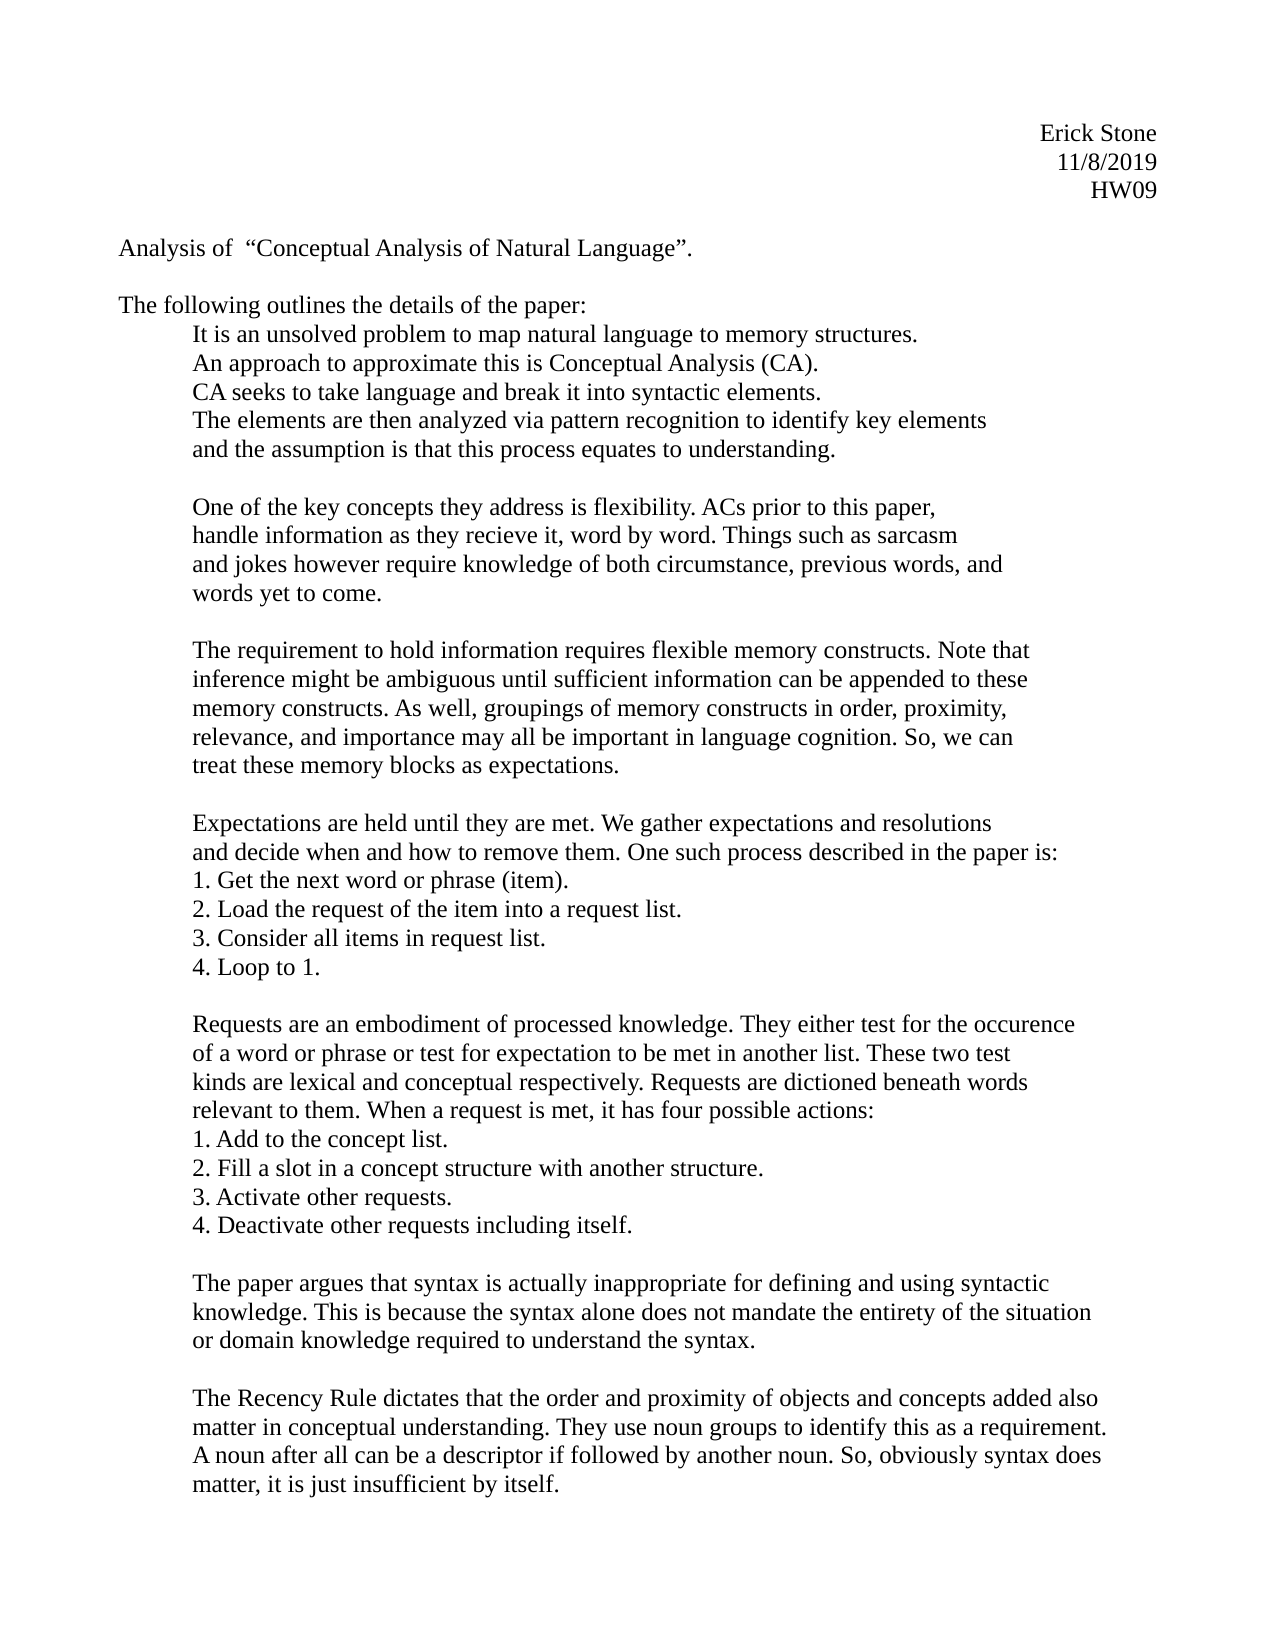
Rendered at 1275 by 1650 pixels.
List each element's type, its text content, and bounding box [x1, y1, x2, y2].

text Erick Stone [118, 118, 1157, 147]
text The paper argues that syntax is actually inappropriate for defining and using syntactic [192, 1268, 1157, 1297]
text and the assumption is that this process equates to understanding. [192, 434, 1157, 463]
text The following outlines the details of the paper: [118, 291, 1157, 319]
text An approach to approximate this is Conceptual Analysis (CA). [192, 348, 1157, 377]
text treat these memory blocks as expectations. [192, 751, 1157, 779]
text 1. Add to the concept list. [192, 1124, 1157, 1153]
text relevant to them. When a request is met, it has four possible actions: [192, 1096, 1157, 1124]
text matter in conceptual understanding. They use noun groups to identify this as a requirement. [192, 1412, 1157, 1441]
text and decide when and how to remove them. One such process described in the paper is: [192, 837, 1157, 866]
text of a word or phrase or test for expectation to be met in another list. These two test [192, 1038, 1157, 1067]
text The requirement to hold information requires flexible memory constructs. Note that [192, 636, 1157, 664]
text 3. Consider all items in request list. [192, 923, 1157, 952]
text inference might be ambiguous until sufficient information can be appended to these [192, 664, 1157, 693]
text 4. Loop to 1. [192, 952, 1157, 981]
text The Recency Rule dictates that the order and proximity of objects and concepts added also [192, 1383, 1157, 1412]
text words yet to come. [192, 578, 1157, 607]
text Analysis of “Conceptual Analysis of Natural Language”. [118, 233, 1157, 262]
text One of the key concepts they address is flexibility. ACs prior to this paper, [192, 492, 1157, 521]
text kinds are lexical and conceptual respectively. Requests are dictioned beneath words [192, 1067, 1157, 1096]
text Requests are an embodiment of processed knowledge. They either test for the occurence [192, 1009, 1157, 1038]
text 1. Get the next word or phrase (item). [192, 866, 1157, 894]
text and jokes however require knowledge of both circumstance, previous words, and [192, 549, 1157, 578]
text memory constructs. As well, groupings of memory constructs in order, proximity, [192, 693, 1157, 722]
text Expectations are held until they are met. We gather expectations and resolutions [192, 808, 1157, 837]
text HW09 [118, 176, 1157, 204]
text handle information as they recieve it, word by word. Things such as sarcasm [192, 521, 1157, 549]
text CA seeks to take language and break it into syntactic elements. [192, 377, 1157, 406]
text matter, it is just insufficient by itself. [192, 1469, 1157, 1498]
text 2. Load the request of the item into a request list. [192, 894, 1157, 923]
text 3. Activate other requests. [192, 1182, 1157, 1211]
text It is an unsolved problem to map natural language to memory structures. [192, 319, 1157, 348]
text The elements are then analyzed via pattern recognition to identify key elements [192, 406, 1157, 434]
text or domain knowledge required to understand the syntax. [192, 1326, 1157, 1354]
text relevance, and importance may all be important in language cognition. So, we can [192, 722, 1157, 751]
text A noun after all can be a descriptor if followed by another noun. So, obviously syntax does [192, 1441, 1157, 1469]
text 11/8/2019 [118, 147, 1157, 176]
text knowledge. This is because the syntax alone does not mandate the entirety of the situation [192, 1297, 1157, 1326]
text 4. Deactivate other requests including itself. [192, 1211, 1157, 1239]
text 2. Fill a slot in a concept structure with another structure. [192, 1153, 1157, 1182]
